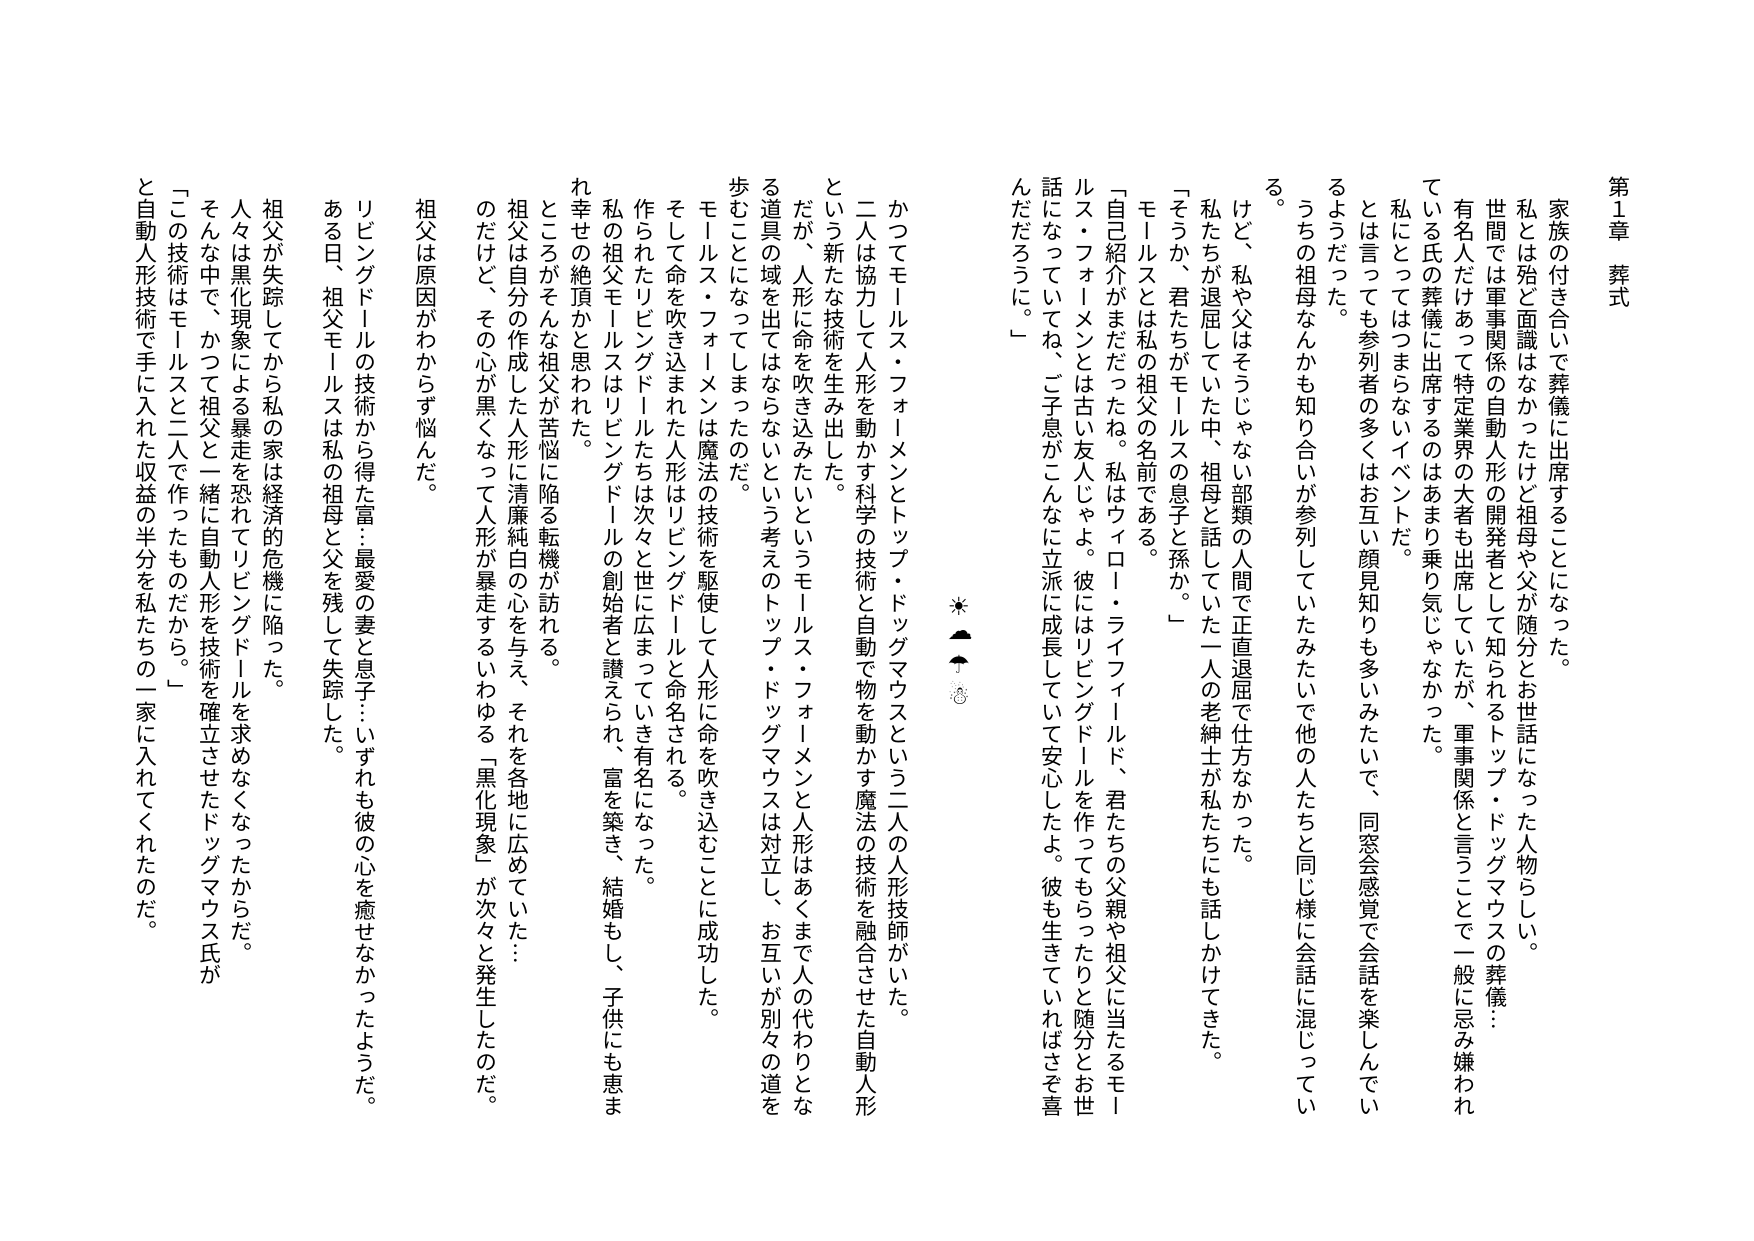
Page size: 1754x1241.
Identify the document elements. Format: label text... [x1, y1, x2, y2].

text 祖父が失踪してから私の家は経済的危機に陥った。 [258, 176, 289, 1122]
text 世間では軍事関係の自動人形の開発者として知られるトップ・ドッグマウスの葬儀… [1480, 176, 1512, 1122]
text 人々は黒化現象による暴走を恐れてリビングドールを求めなくなったからだ。 [226, 176, 258, 1122]
text のだけど、その心が黒くなって人形が暴走するいわゆる「黒化現象」が次々と発生したのだ。 [471, 176, 502, 1122]
text 祖父は原因がわからず悩んだ。 [410, 176, 442, 1122]
text モールスとは私の祖父の名前である。 [1132, 176, 1164, 1122]
text 有名人だけあって特定業界の大者も出席していたが、軍事関係と言うことで一般に忌み嫌われている氏の葬儀に出席するのはあまり乗り気じゃなかった。 [1417, 176, 1480, 1122]
text と自動人形技術で手に入れた収益の半分を私たちの一家に入れてくれたのだ。 [131, 176, 163, 1122]
text ☀☁☂☃ [943, 176, 977, 1122]
text 祖父は自分の作成した人形に清廉純白の心を与え、それを各地に広めていた… [502, 176, 534, 1122]
text とは言っても参列者の多くはお互い顔見知りも多いみたいで、同窓会感覚で会話を楽しんでいるようだった。 [1322, 176, 1385, 1122]
text 私とは殆ど面識はなかったけど祖母や父が随分とお世話になった人物らしい。 [1512, 176, 1544, 1122]
text 家族の付き合いで葬儀に出席することになった。 [1544, 176, 1575, 1122]
text 「自己紹介がまだだったね。私はウィロー・ライフィールド、君たちの父親や祖父に当たるモールス・フォーメンとは古い友人じゃよ。彼にはリビングドールを作ってもらったりと随分とお世話になっていてね、ご子息がこんなに立派に成長していて安心したよ。彼も生きていればさぞ喜んだだろうに。」 [1005, 176, 1132, 1122]
text うちの祖母なんかも知り合いが参列していたみたいで他の人たちと同じ様に会話に混じっている。 [1259, 176, 1322, 1122]
text 作られたリビングドールたちは次々と世に広まっていき有名になった。 [629, 176, 661, 1122]
text かつてモールス・フォーメンとトップ・ドッグマウスという二人の人形技師がいた。 [882, 176, 914, 1122]
text だが、人形に命を吹き込みたいというモールス・フォーメンと人形はあくまで人の代わりとなる道具の域を出てはならないという考えのトップ・ドッグマウスは対立し、お互いが別々の道を歩むことになってしまったのだ。 [724, 176, 819, 1122]
text 私の祖父モールスはリビングドールの創始者と讃えられ、富を築き、結婚もし、子供にも恵まれ幸せの絶頂かと思われた。 [566, 176, 629, 1122]
text 私たちが退屈していた中、祖母と話していた一人の老紳士が私たちにも話しかけてきた。 [1195, 176, 1227, 1122]
text 二人は協力して人形を動かす科学の技術と自動で物を動かす魔法の技術を融合させた自動人形という新たな技術を生み出した。 [819, 176, 882, 1122]
text 「この技術はモールスと二人で作ったものだから。」 [163, 176, 194, 1122]
text 「そうか、君たちがモールスの息子と孫か。」 [1164, 176, 1195, 1122]
text ところがそんな祖父が苦悩に陥る転機が訪れる。 [534, 176, 566, 1122]
text モールス・フォーメンは魔法の技術を駆使して人形に命を吹き込むことに成功した。 [692, 176, 724, 1122]
text 私にとってはつまらないイベントだ。 [1385, 176, 1417, 1122]
text そんな中で、かつて祖父と一緒に自動人形を技術を確立させたドッグマウス氏が [194, 176, 226, 1122]
text ある日、祖父モールスは私の祖母と父を残して失踪した。 [318, 176, 350, 1122]
text そして命を吹き込まれた人形はリビングドールと命名される。 [661, 176, 692, 1122]
text 第１章 葬式 [1604, 176, 1636, 1122]
text けど、私や父はそうじゃない部類の人間で正直退屈で仕方なかった。 [1227, 176, 1259, 1122]
text リビングドールの技術から得た富…最愛の妻と息子…いずれも彼の心を癒せなかったようだ。 [350, 176, 381, 1122]
